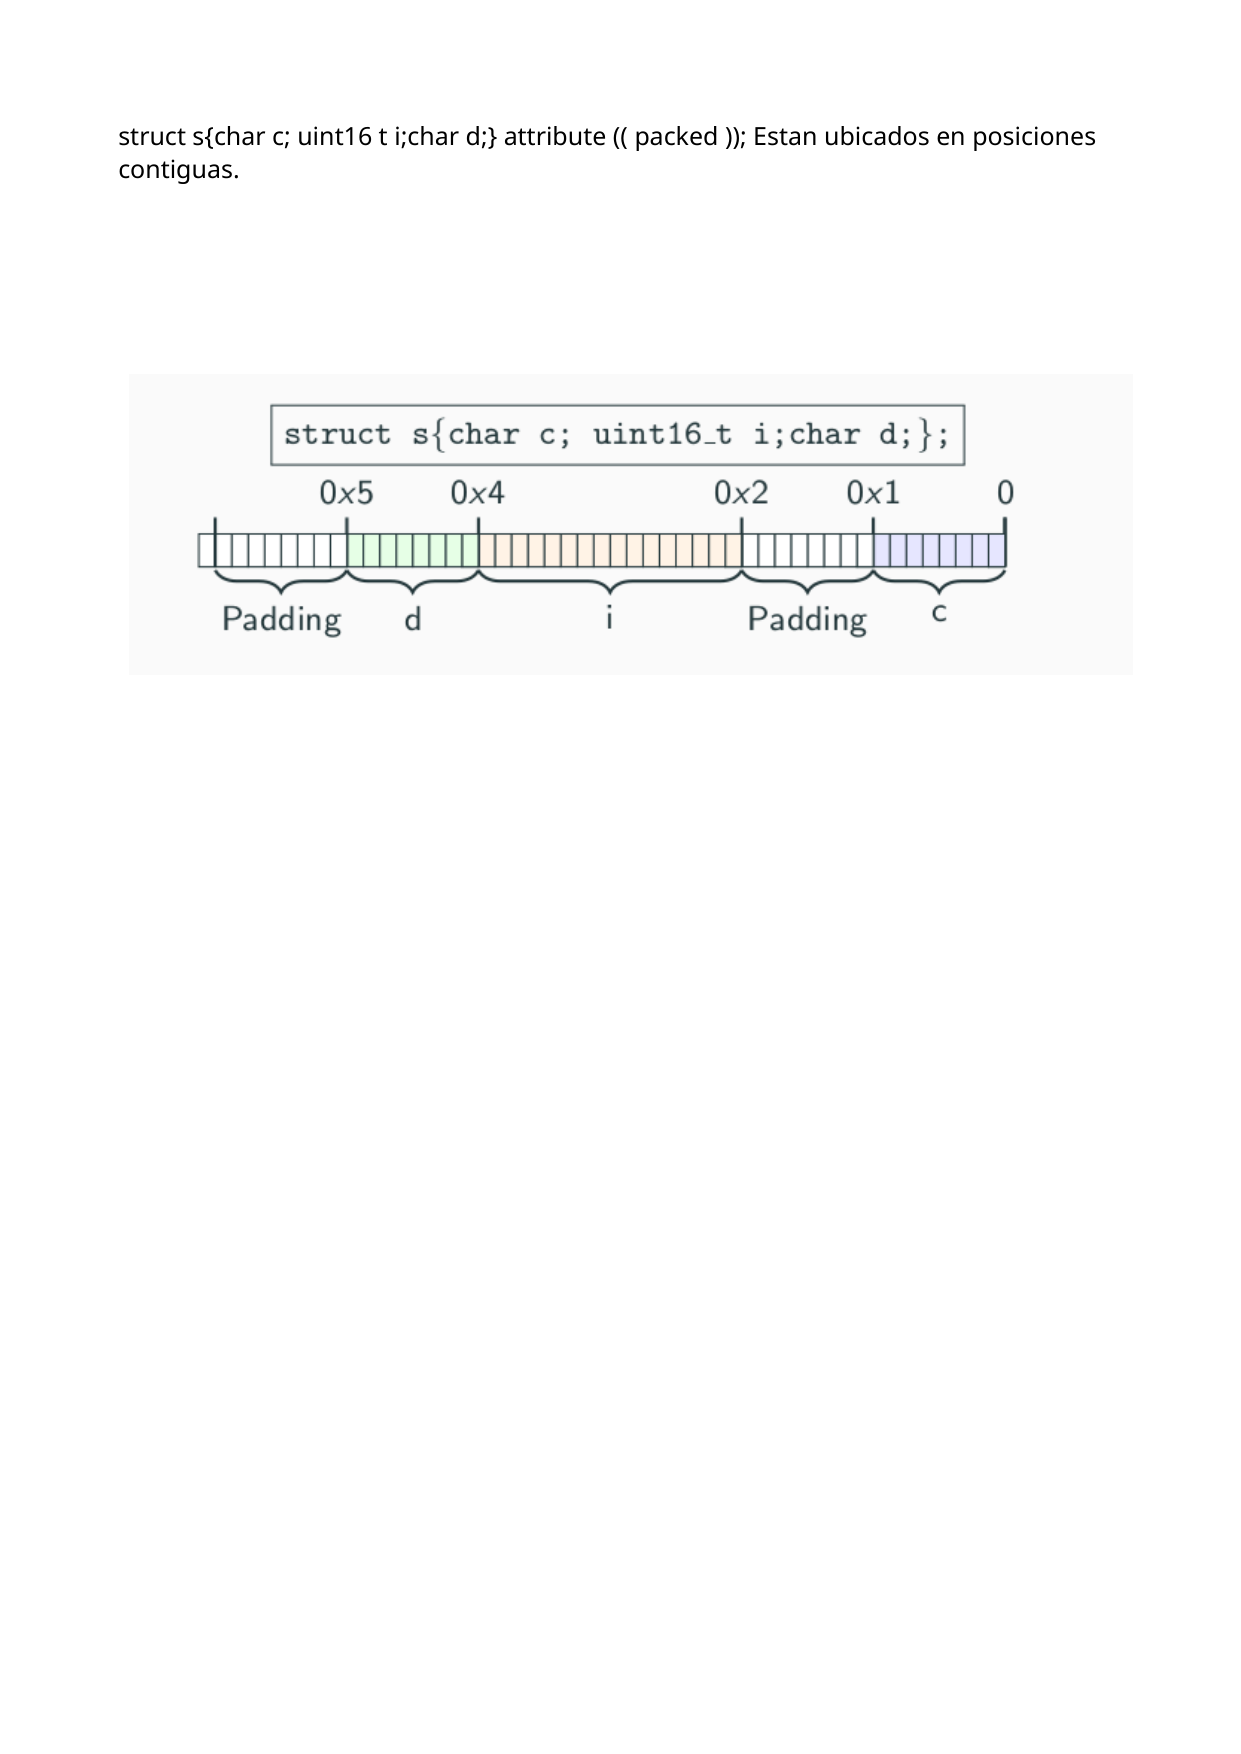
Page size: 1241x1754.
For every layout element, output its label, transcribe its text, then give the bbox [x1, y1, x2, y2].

picture [129, 374, 1133, 675]
text struct s{char c; uint16 t i;char d;} attribute (( packed )); Estan ubicados en posiciones contiguas. [118, 118, 1122, 186]
